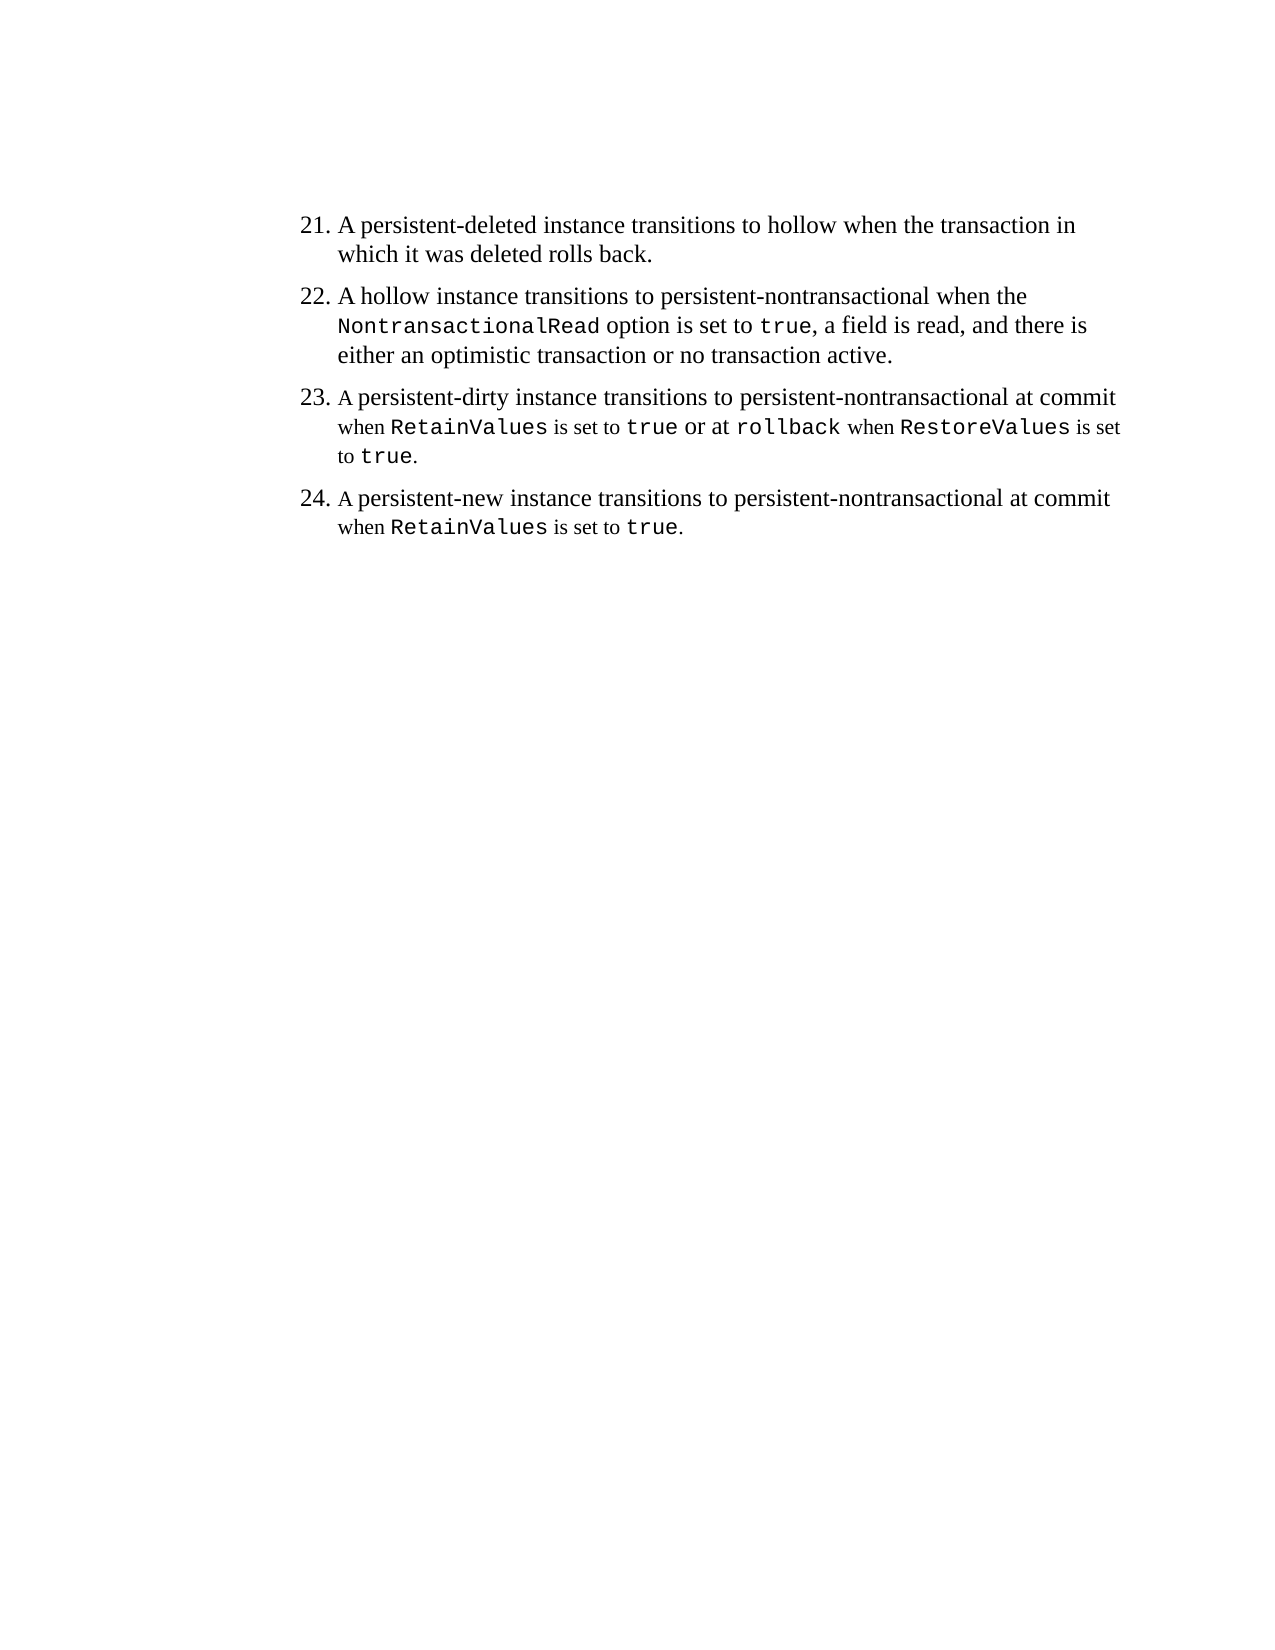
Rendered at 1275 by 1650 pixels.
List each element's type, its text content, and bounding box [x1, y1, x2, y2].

text 23. A persistent-dirty instance transitions to persistent-nontransactional at commit when RetainValues is set to true or at rollback when RestoreValues is set to true. [300, 382, 1125, 470]
text 24. A persistent-new instance transitions to persistent-nontransactional at commit when RetainValues is set to true. [300, 482, 1125, 541]
text 22. A hollow instance transitions to persistent-nontransactional when the NontransactionalRead option is set to true, a field is read, and there is either an optimistic transaction or no transaction active. [300, 281, 1125, 369]
text 21. A persistent-deleted instance transitions to hollow when the transaction in which it was deleted rolls back. [300, 210, 1125, 268]
